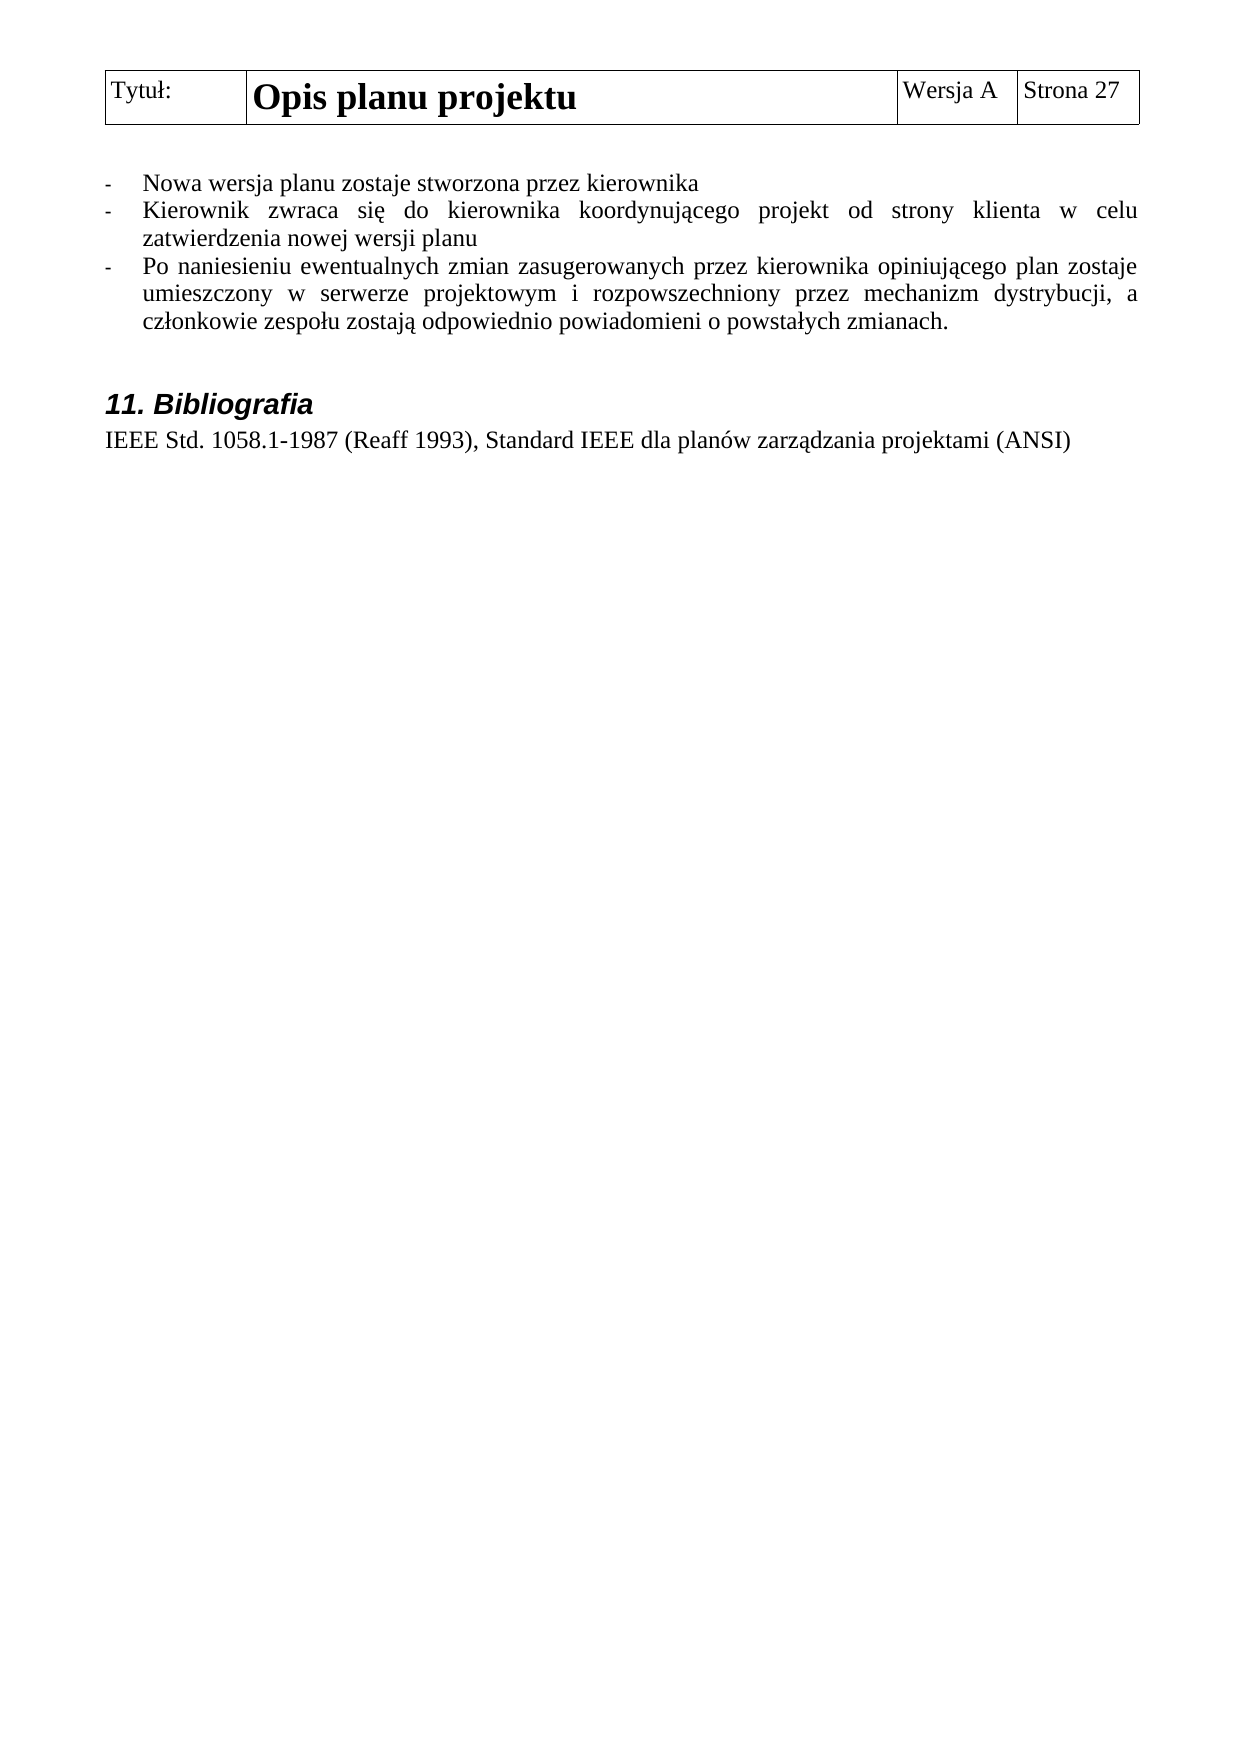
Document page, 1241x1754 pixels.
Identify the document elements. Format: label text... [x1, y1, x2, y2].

text IEEE Std. 1058.1-1987 (Reaff 1993), Standard IEEE dla planów zarządzania projektami (ANSI) [105, 427, 1138, 454]
list Po naniesieniu ewentualnych zmian zasugerowanych przez kierownika opiniującego plan zostaje umieszczony w serwerze projektowym i rozpowszechniony przez mechanizm dystrybucji, a członkowie zespołu zostają odpowiednio powiadomieni o powstałych zmianach. [105, 252, 1138, 335]
list Kierownik zwraca się do kierownika koordynującego projekt od strony klienta w celu zatwierdzenia nowej wersji planu [105, 196, 1138, 252]
subtitle 11. Bibliografia [105, 388, 1138, 420]
list Nowa wersja planu zostaje stworzona przez kierownika [105, 169, 1138, 196]
